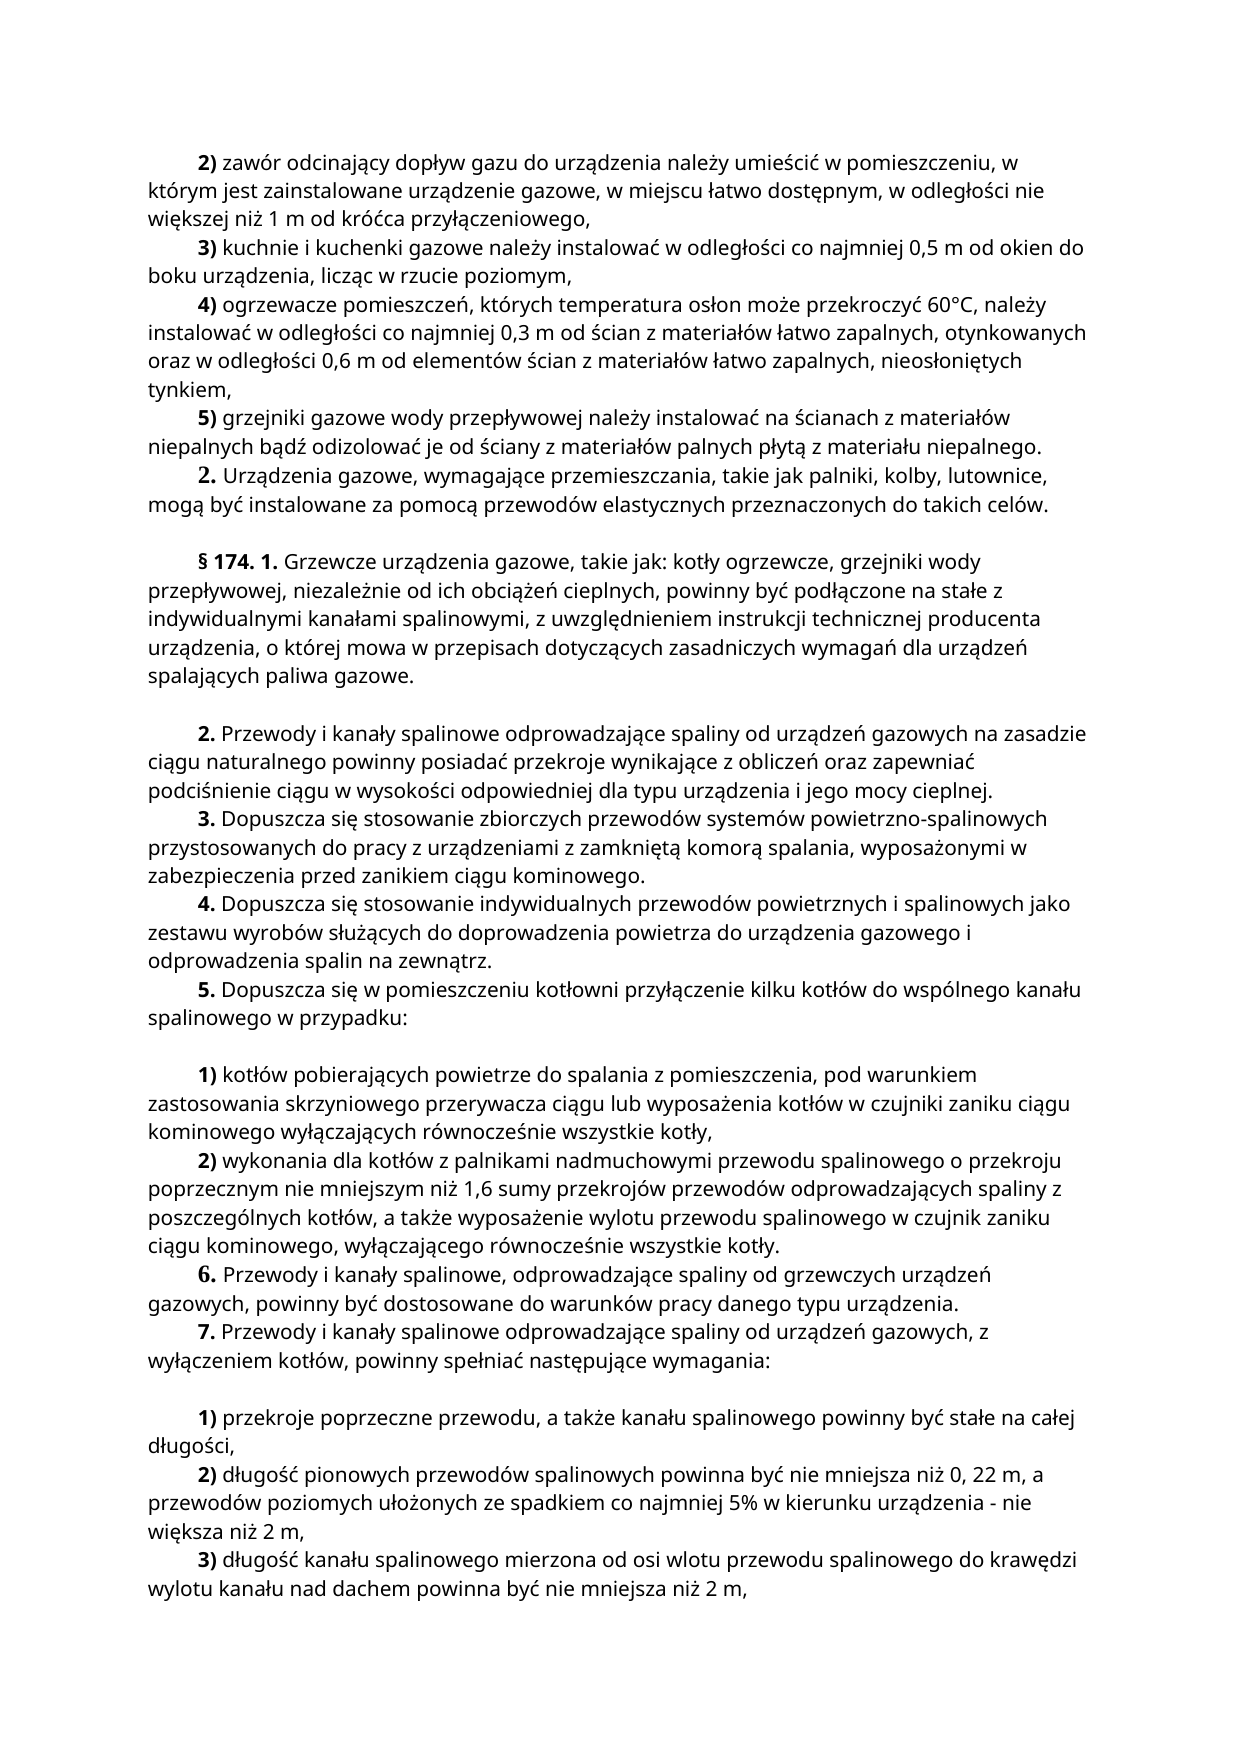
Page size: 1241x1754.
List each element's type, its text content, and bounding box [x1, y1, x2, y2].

text 2) długość pionowych przewodów spalinowych powinna być nie mniejsza niż 0, 22 m, a przewodów poziomych ułożonych ze spadkiem co najmniej 5% w kierunku urządzenia - nie większa niż 2 m, [148, 1460, 1093, 1545]
text 4. Dopuszcza się stosowanie indywidualnych przewodów powietrznych i spalinowych jako zestawu wyrobów służących do doprowadzenia powietrza do urządzenia gazowego i odprowadzenia spalin na zewnątrz. [148, 889, 1093, 975]
text 2) wykonania dla kotłów z palnikami nadmuchowymi przewodu spalinowego o przekroju poprzecznym nie mniejszym niż 1,6 sumy przekrojów przewodów odprowadzających spaliny z poszczególnych kotłów, a także wyposażenie wylotu przewodu spalinowego w czujnik zaniku ciągu kominowego, wyłączającego równocześnie wszystkie kotły. [148, 1146, 1093, 1259]
text 3. Dopuszcza się stosowanie zbiorczych przewodów systemów powietrzno-spalinowych przystosowanych do pracy z urządzeniami z zamkniętą komorą spalania, wyposażonymi w zabezpieczenia przed zanikiem ciągu kominowego. [148, 804, 1093, 889]
text 3) długość kanału spalinowego mierzona od osi wlotu przewodu spalinowego do krawędzi wylotu kanału nad dachem powinna być nie mniejsza niż 2 m, [148, 1545, 1093, 1602]
text 3) kuchnie i kuchenki gazowe należy instalować w odległości co najmniej 0,5 m od okien do boku urządzenia, licząc w rzucie poziomym, [148, 233, 1093, 290]
text 2) zawór odcinający dopływ gazu do urządzenia należy umieścić w pomieszczeniu, w którym jest zainstalowane urządzenie gazowe, w miejscu łatwo dostępnym, w odległości nie większej niż 1 m od króćca przyłączeniowego, [148, 148, 1093, 233]
text § 174. 1. Grzewcze urządzenia gazowe, takie jak: kotły ogrzewcze, grzejniki wody przepływowej, niezależnie od ich obciążeń cieplnych, powinny być podłączone na stałe z indywidualnymi kanałami spalinowymi, z uwzględnieniem instrukcji technicznej producenta urządzenia, o której mowa w przepisach dotyczących zasadniczych wymagań dla urządzeń spalających paliwa gazowe. [148, 547, 1093, 690]
text 7. Przewody i kanały spalinowe odprowadzające spaliny od urządzeń gazowych, z wyłączeniem kotłów, powinny spełniać następujące wymagania: [148, 1317, 1093, 1403]
text 1) kotłów pobierających powietrze do spalania z pomieszczenia, pod warunkiem zastosowania skrzyniowego przerywacza ciągu lub wyposażenia kotłów w czujniki zaniku ciągu kominowego wyłączających równocześnie wszystkie kotły, [148, 1060, 1093, 1146]
text 5. Dopuszcza się w pomieszczeniu kotłowni przyłączenie kilku kotłów do wspólnego kanału spalinowego w przypadku: [148, 975, 1093, 1060]
text 6. Przewody i kanały spalinowe, odprowadzające spaliny od grzewczych urządzeń gazowych, powinny być dostosowane do warunków pracy danego typu urządzenia. [148, 1259, 1093, 1317]
text 5) grzejniki gazowe wody przepływowej należy instalować na ścianach z materiałów niepalnych bądź odizolować je od ściany z materiałów palnych płytą z materiału niepalnego. [148, 403, 1093, 460]
text 2. Przewody i kanały spalinowe odprowadzające spaliny od urządzeń gazowych na zasadzie ciągu naturalnego powinny posiadać przekroje wynikające z obliczeń oraz zapewniać podciśnienie ciągu w wysokości odpowiedniej dla typu urządzenia i jego mocy cieplnej. [148, 719, 1093, 804]
text 1) przekroje poprzeczne przewodu, a także kanału spalinowego powinny być stałe na całej długości, [148, 1403, 1093, 1460]
text 4) ogrzewacze pomieszczeń, których temperatura osłon może przekroczyć 60°C, należy instalować w odległości co najmniej 0,3 m od ścian z materiałów łatwo zapalnych, otynkowanych oraz w odległości 0,6 m od elementów ścian z materiałów łatwo zapalnych, nieosłoniętych tynkiem, [148, 290, 1093, 403]
text 2. Urządzenia gazowe, wymagające przemieszczania, takie jak palniki, kolby, lutownice, mogą być instalowane za pomocą przewodów elastycznych przeznaczonych do takich celów. [148, 460, 1093, 518]
